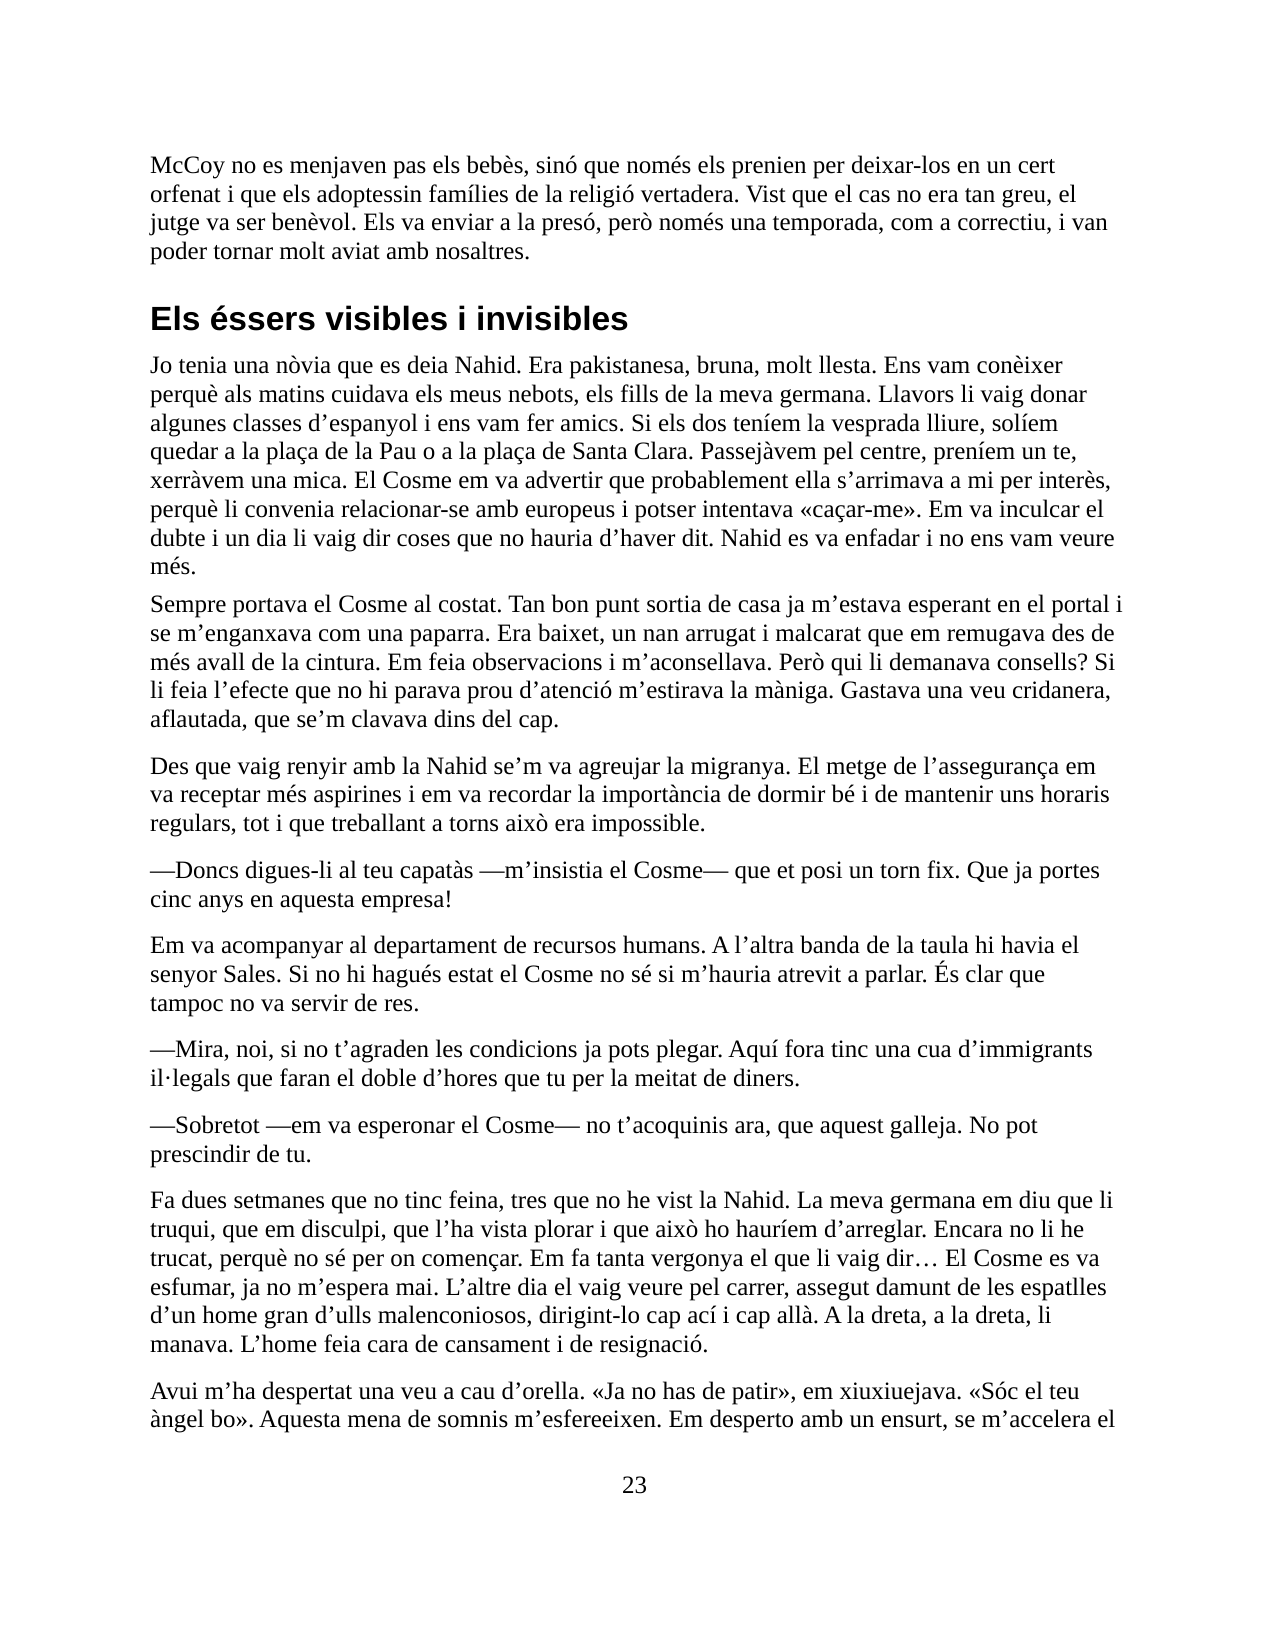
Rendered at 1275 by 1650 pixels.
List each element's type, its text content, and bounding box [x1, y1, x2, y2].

text Sempre portava el Cosme al costat. Tan bon punt sortia de casa ja m’estava esperant en el portal i se m’enganxava com una paparra. Era baixet, un nan arrugat i malcarat que em remugava des de més avall de la cintura. Em feia observacions i m’aconsellava. Però qui li demanava consells? Si li feia l’efecte que no hi parava prou d’atenció m’estirava la màniga. Gastava una veu cridanera, aflautada, que se’m clavava dins del cap. [150, 589, 1125, 733]
text Jo tenia una nòvia que es deia Nahid. Era pakistanesa, bruna, molt llesta. Ens vam conèixer perquè als matins cuidava els meus nebots, els fills de la meva germana. Llavors li vaig donar algunes classes d’espanyol i ens vam fer amics. Si els dos teníem la vesprada lliure, solíem quedar a la plaça de la Pau o a la plaça de Santa Clara. Passejàvem pel centre, preníem un te, xerràvem una mica. El Cosme em va advertir que probablement ella s’arrimava a mi per interès, perquè li convenia relacionar-se amb europeus i potser intentava «caçar-me». Em va inculcar el dubte i un dia li vaig dir coses que no hauria d’haver dit. Nahid es va enfadar i no ens vam veure més. [150, 350, 1125, 580]
text Avui m’ha despertat una veu a cau d’orella. «Ja no has de patir», em xiuxiuejava. «Sóc el teu àngel bo». Aquesta mena de somnis m’esfereeixen. Em desperto amb un ensurt, se m’accelera el [150, 1376, 1125, 1433]
text Fa dues setmanes que no tinc feina, tres que no he vist la Nahid. La meva germana em diu que li truqui, que em disculpi, que l’ha vista plorar i que això ho hauríem d’arreglar. Encara no li he trucat, perquè no sé per on començar. Em fa tanta vergonya el que li vaig dir… El Cosme es va esfumar, ja no m’espera mai. L’altre dia el vaig veure pel carrer, assegut damunt de les espatlles d’un home gran d’ulls malenconiosos, dirigint-lo cap ací i cap allà. A la dreta, a la dreta, li manava. L’home feia cara de cansament i de resignació. [150, 1185, 1125, 1358]
subtitle Els éssers visibles i invisibles [150, 299, 1125, 338]
text —Doncs digues-li al teu capatàs —m’insistia el Cosme— que et posi un torn fix. Que ja portes cinc anys en aquesta empresa! [150, 855, 1125, 912]
text Em va acompanyar al departament de recursos humans. A l’altra banda de la taula hi havia el senyor Sales. Si no hi hagués estat el Cosme no sé si m’hauria atrevit a parlar. És clar que tampoc no va servir de res. [150, 930, 1125, 1017]
text —Sobretot —em va esperonar el Cosme— no t’acoquinis ara, que aquest galleja. No pot prescindir de tu. [150, 1110, 1125, 1167]
text McCoy no es menjaven pas els bebès, sinó que només els prenien per deixar-los en un cert orfenat i que els adoptessin famílies de la religió vertadera. Vist que el cas no era tan greu, el jutge va ser benèvol. Els va enviar a la presó, però només una temporada, com a correctiu, i van poder tornar molt aviat amb nosaltres. [150, 150, 1125, 265]
text Des que vaig renyir amb la Nahid se’m va agreujar la migranya. El metge de l’assegurança em va receptar més aspirines i em va recordar la importància de dormir bé i de mantenir uns horaris regulars, tot i que treballant a torns això era impossible. [150, 751, 1125, 837]
text —Mira, noi, si no t’agraden les condicions ja pots plegar. Aquí fora tinc una cua d’immigrants il·legals que faran el doble d’hores que tu per la meitat de diners. [150, 1034, 1125, 1092]
